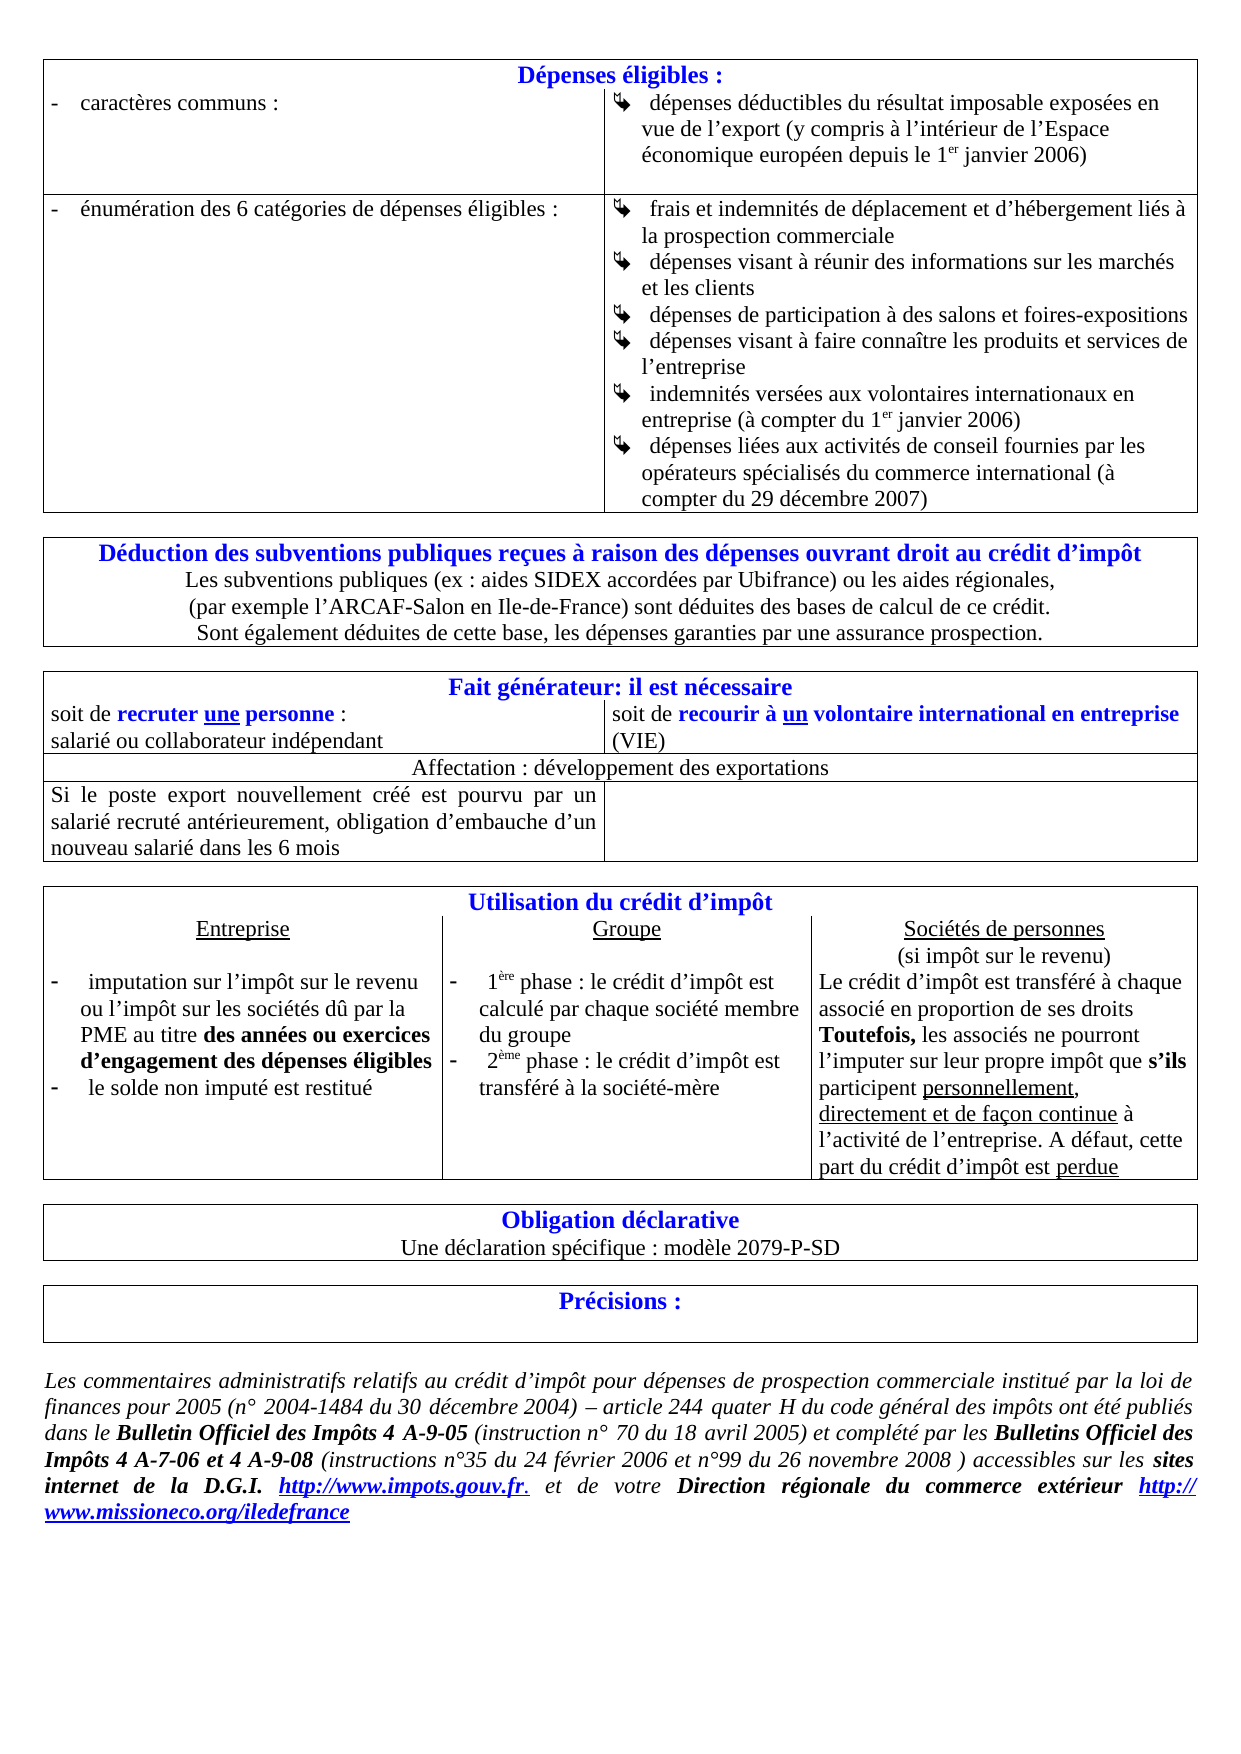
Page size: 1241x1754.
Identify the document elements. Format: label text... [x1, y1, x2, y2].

table_cell - énumération des 6 catégories de dépenses éligibles : [44, 195, 604, 512]
table_cell Entreprise [44, 916, 442, 968]
table_header Utilisation du crédit d’impôt [44, 887, 1197, 916]
table_cell imputation sur l’impôt sur le revenu ou l’impôt sur les sociétés dû par la PME au titre des années ou exercices d’engagement des dépenses éligibles le solde non imputé est restitué [44, 968, 442, 1179]
table_cell soit de recruter une personne : salarié ou collaborateur indépendant [44, 700, 604, 753]
table_cell Affectation : développement des exportations [44, 754, 1197, 781]
table_cell Si le poste export nouvellement créé est pourvu par un salarié recruté antérieurement, obligation d’embauche d’un nouveau salarié dans les 6 mois [44, 782, 604, 861]
table_cell Sociétés de personnes (si impôt sur le revenu) [812, 916, 1197, 968]
table_cell [605, 782, 1197, 861]
table_header Dépenses éligibles : [44, 60, 1197, 89]
table_cell - caractères communs : [44, 89, 604, 194]
table_cell [44, 1315, 1197, 1342]
table_cell Une déclaration spécifique : modèle 2079-P-SD [44, 1234, 1197, 1260]
table_header Fait générateur: il est nécessaire [44, 672, 1197, 700]
table_cell 1ère phase : le crédit d’impôt est calculé par chaque société membre du groupe 2ème phase : le crédit d’impôt est transféré à la société-mère [443, 968, 811, 1179]
table_cell soit de recourir à un volontaire international en entreprise (VIE) [605, 700, 1197, 753]
table_cell Le crédit d’impôt est transféré à chaque associé en proportion de ses droits Toutefois, les associés ne pourront l’imputer sur leur propre impôt que s’ils participent personnellement, directement et de façon continue à l’activité de l’entreprise. A défaut, cette part du crédit d’impôt est perdue [812, 968, 1197, 1179]
text Les commentaires administratifs relatifs au crédit d’impôt pour dépenses de prospection commerciale institué par la loi de finances pour 2005 (n° 2004-1484 du 30 décembre 2004) – article 244 quater H du code général des impôts ont été publiés dans le Bulletin Officiel des Impôts 4 A-9-05 (instruction n° 70 du 18 avril 2005) et complété par les Bulletins Officiel des Impôts 4 A-7-06 et 4 A-9-08 (instructions n°35 du 24 février 2006 et n°99 du 26 novembre 2008 ) accessibles sur les sites internet de la D.G.I. http://www.impots.gouv.fr. et de votre Direction régionale du commerce extérieur http:// www.missioneco.org/iledefrance [44, 1367, 1196, 1525]
table_cell Groupe [443, 916, 811, 968]
table_cell Les subventions publiques (ex : aides SIDEX accordées par Ubifrance) ou les aides régionales, (par exemple l’ARCAF-Salon en Ile-de-France) sont déduites des bases de calcul de ce crédit. Sont également déduites de cette base, les dépenses garanties par une assurance prospection. [44, 566, 1197, 646]
table_header Obligation déclarative [44, 1205, 1197, 1234]
table_header Déduction des subventions publiques reçues à raison des dépenses ouvrant droit au crédit d’impôt [44, 538, 1197, 566]
table_header Précisions : [44, 1286, 1197, 1315]
table_cell frais et indemnités de déplacement et d’hébergement liés à la prospection commerciale dépenses visant à réunir des informations sur les marchés et les clients dépenses de participation à des salons et foires-expositions dépenses visant à faire connaître les produits et services de l’entreprise indemnités versées aux volontaires internationaux en entreprise (à compter du 1er janvier 2006) dépenses liées aux activités de conseil fournies par les opérateurs spécialisés du commerce international (à compter du 29 décembre 2007) [605, 195, 1197, 512]
table_cell dépenses déductibles du résultat imposable exposées en vue de l’export (y compris à l’intérieur de l’Espace économique européen depuis le 1er janvier 2006) [605, 89, 1197, 194]
